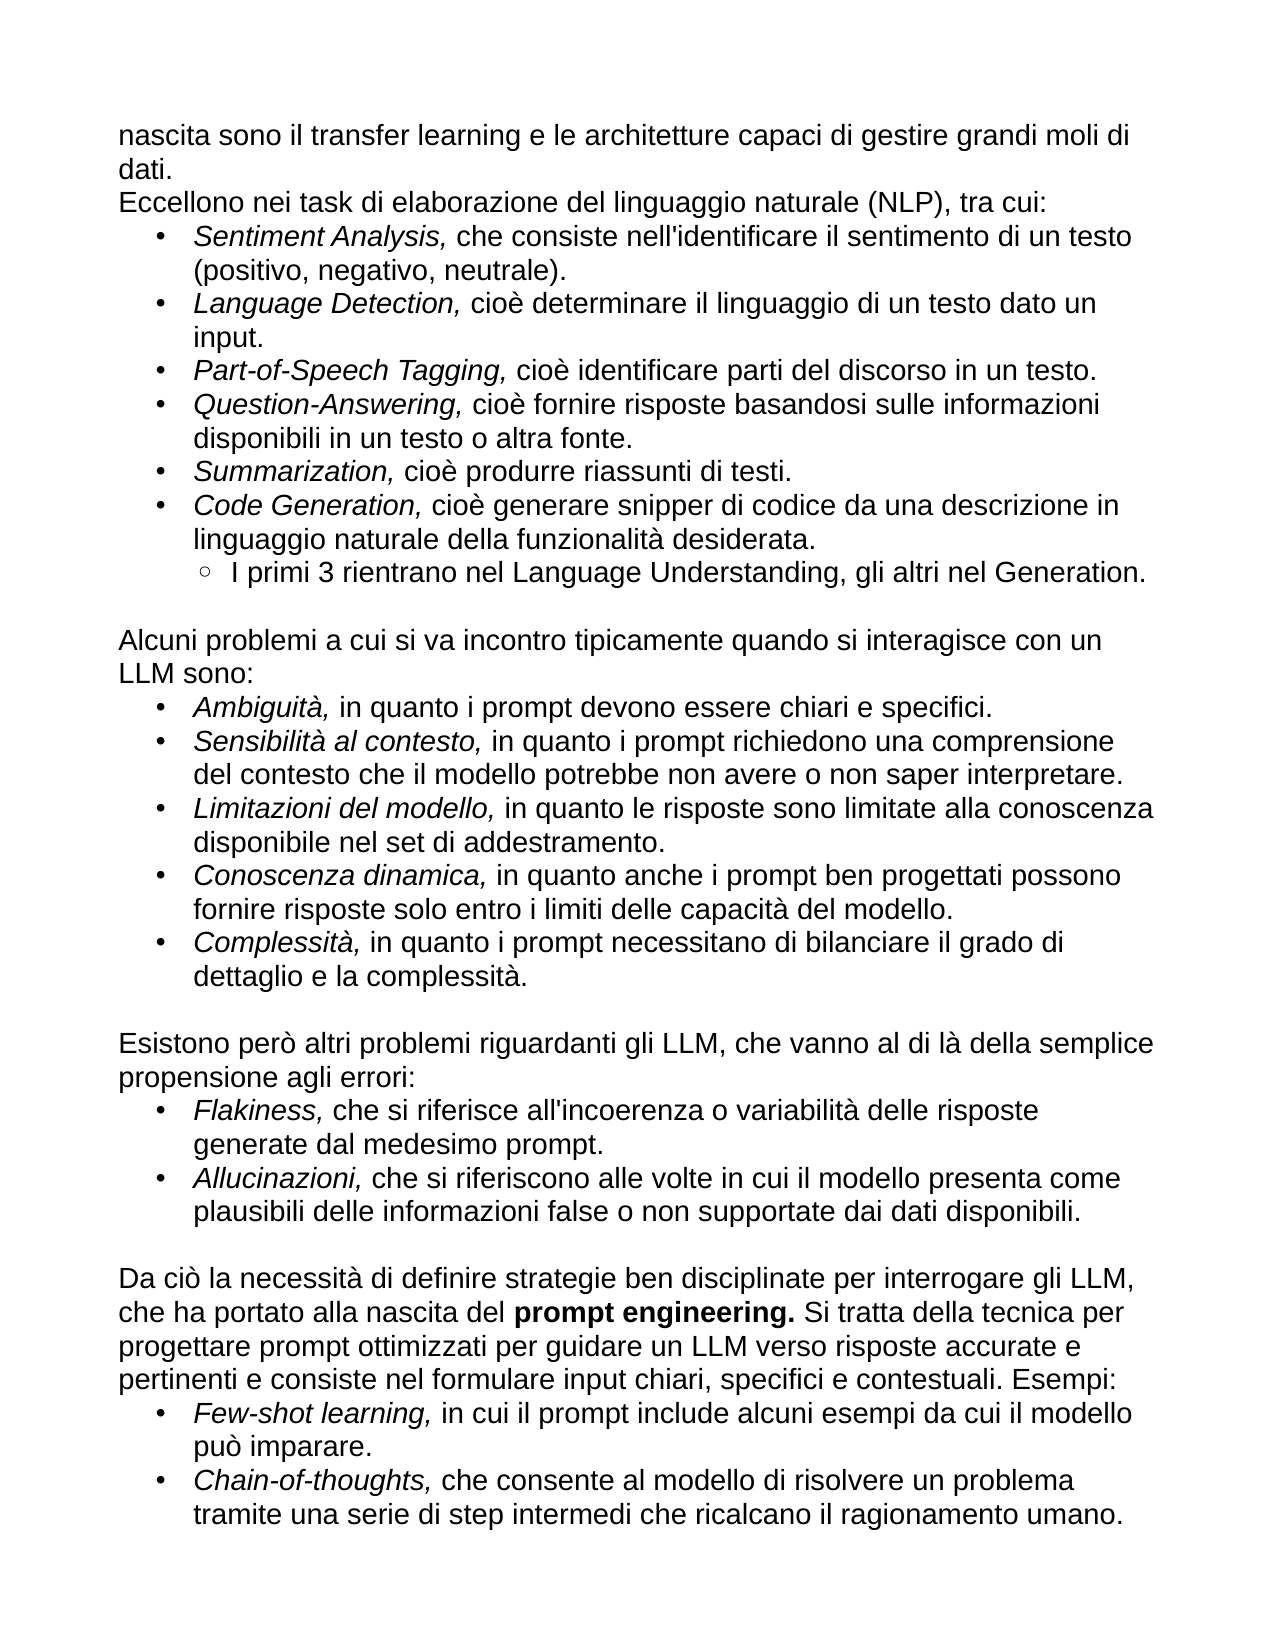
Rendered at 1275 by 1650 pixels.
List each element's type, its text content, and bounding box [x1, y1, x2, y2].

list Sentiment Analysis, che consiste nell'identificare il sentimento di un testo (positivo, negativo, neutrale). [156, 219, 1157, 286]
text Da ciò la necessità di definire strategie ben disciplinate per interrogare gli LLM, che ha portato alla nascita del prompt engineering. Si tratta della tecnica per progettare prompt ottimizzati per guidare un LLM verso risposte accurate e pertinenti e consiste nel formulare input chiari, specifici e contestuali. Esempi: [118, 1261, 1157, 1396]
text Esistono però altri problemi riguardanti gli LLM, che vanno al di là della semplice propensione agli errori: [118, 1026, 1157, 1093]
text nascita sono il transfer learning e le architetture capaci di gestire grandi moli di dati. [118, 118, 1157, 185]
list Chain-of-thoughts, che consente al modello di risolvere un problema tramite una serie di step intermedi che ricalcano il ragionamento umano. [156, 1463, 1157, 1530]
list Ambiguità, in quanto i prompt devono essere chiari e specifici. [156, 690, 1157, 723]
list Complessità, in quanto i prompt necessitano di bilanciare il grado di dettaglio e la complessità. [156, 925, 1157, 993]
list I primi 3 rientrano nel Language Understanding, gli altri nel Generation. [193, 555, 1157, 589]
list Few-shot learning, in cui il prompt include alcuni esempi da cui il modello può imparare. [156, 1396, 1157, 1463]
list Language Detection, cioè determinare il linguaggio di un testo dato un input. [156, 286, 1157, 353]
list Question-Answering, cioè fornire risposte basandosi sulle informazioni disponibili in un testo o altra fonte. [156, 387, 1157, 454]
text Eccellono nei task di elaborazione del linguaggio naturale (NLP), tra cui: [118, 185, 1157, 219]
list Part-of-Speech Tagging, cioè identificare parti del discorso in un testo. [156, 353, 1157, 387]
list Code Generation, cioè generare snipper di codice da una descrizione in linguaggio naturale della funzionalità desiderata. [156, 488, 1157, 555]
list Sensibilità al contesto, in quanto i prompt richiedono una comprensione del contesto che il modello potrebbe non avere o non saper interpretare. [156, 723, 1157, 791]
list Allucinazioni, che si riferiscono alle volte in cui il modello presenta come plausibili delle informazioni false o non supportate dai dati disponibili. [156, 1161, 1157, 1228]
list Summarization, cioè produrre riassunti di testi. [156, 454, 1157, 488]
list Flakiness, che si riferisce all'incoerenza o variabilità delle risposte generate dal medesimo prompt. [156, 1093, 1157, 1161]
list Conoscenza dinamica, in quanto anche i prompt ben progettati possono fornire risposte solo entro i limiti delle capacità del modello. [156, 858, 1157, 925]
list Limitazioni del modello, in quanto le risposte sono limitate alla conoscenza disponibile nel set di addestramento. [156, 791, 1157, 858]
text Alcuni problemi a cui si va incontro tipicamente quando si interagisce con un LLM sono: [118, 623, 1157, 690]
